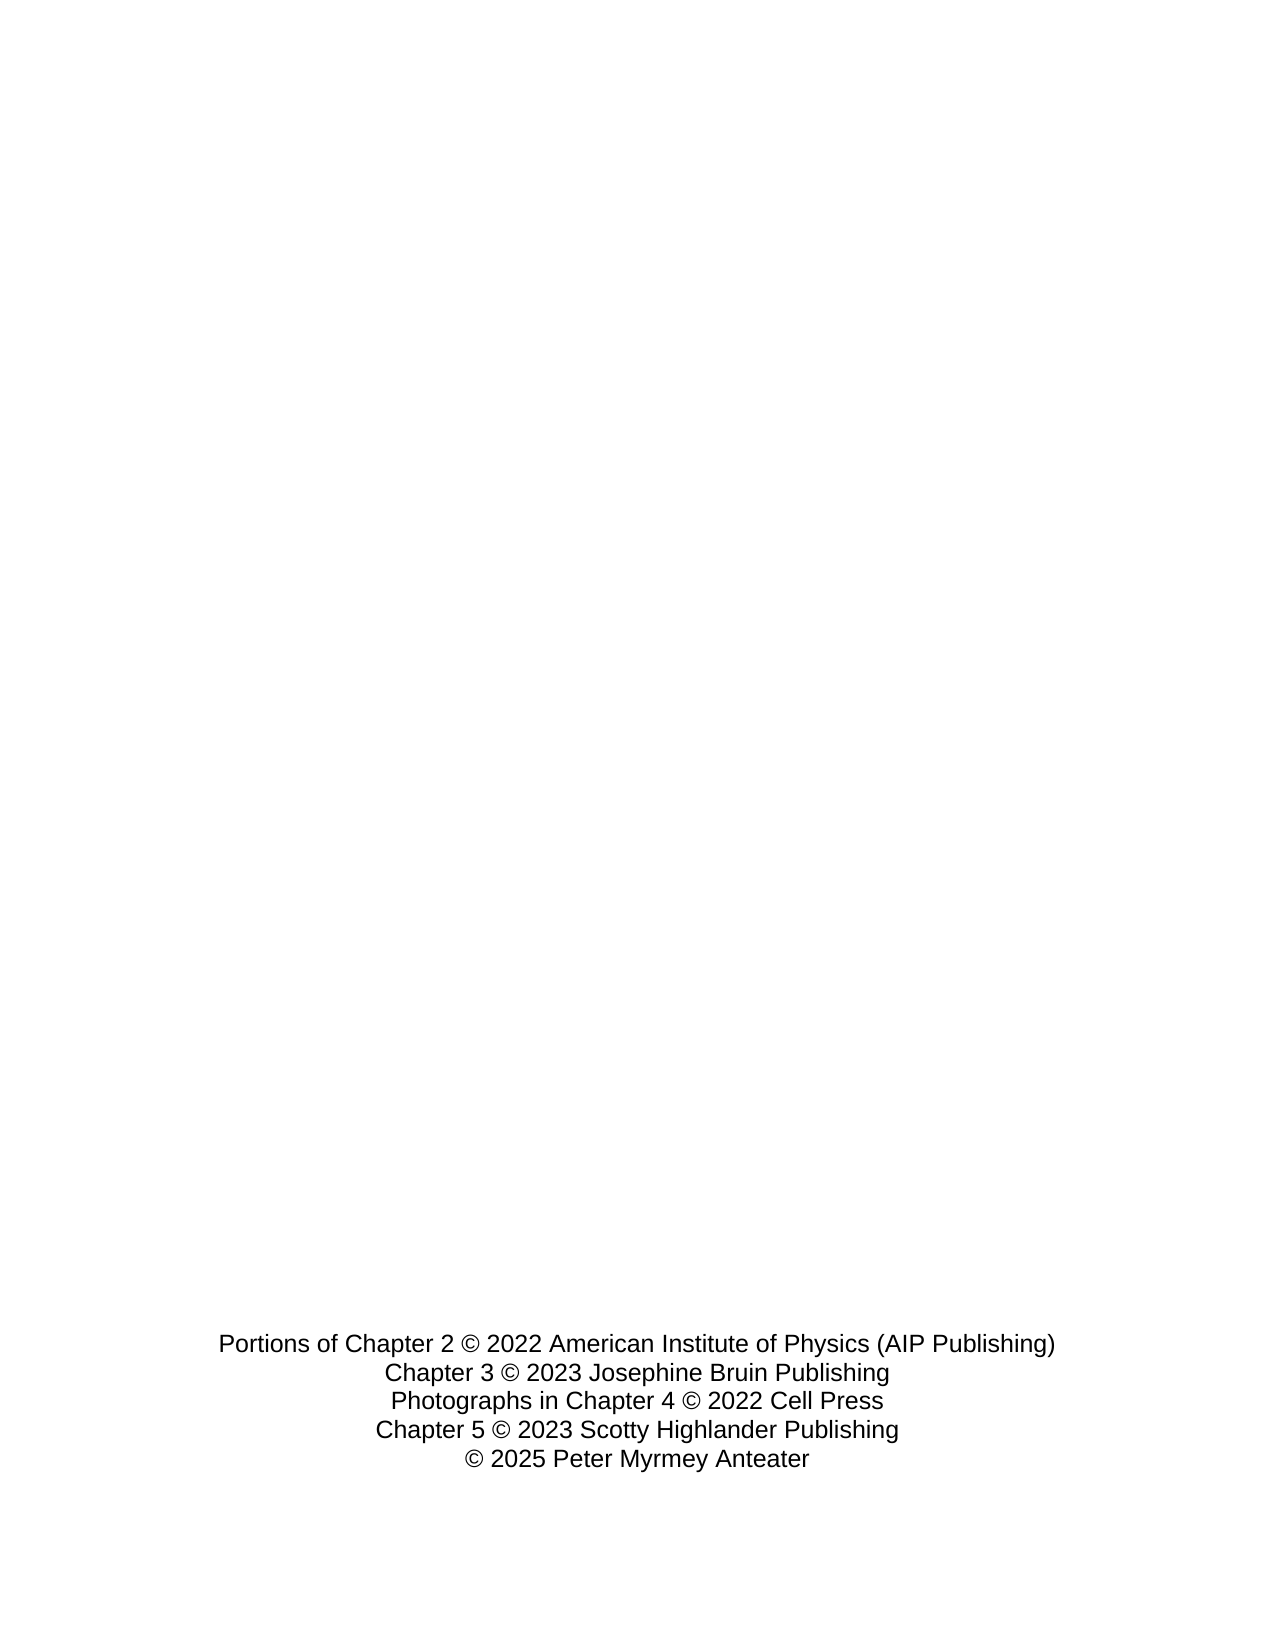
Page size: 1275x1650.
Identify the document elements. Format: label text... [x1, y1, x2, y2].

text Photographs in Chapter 4 © 2022 Cell Press [150, 1386, 1125, 1415]
text Chapter 5 © 2023 Scotty Highlander Publishing © 2025 Peter Myrmey Anteater [150, 1415, 1125, 1472]
text Chapter 3 © 2023 Josephine Bruin Publishing [150, 1357, 1125, 1386]
text Portions of Chapter 2 © 2022 American Institute of Physics (AIP Publishing) [150, 1329, 1125, 1357]
